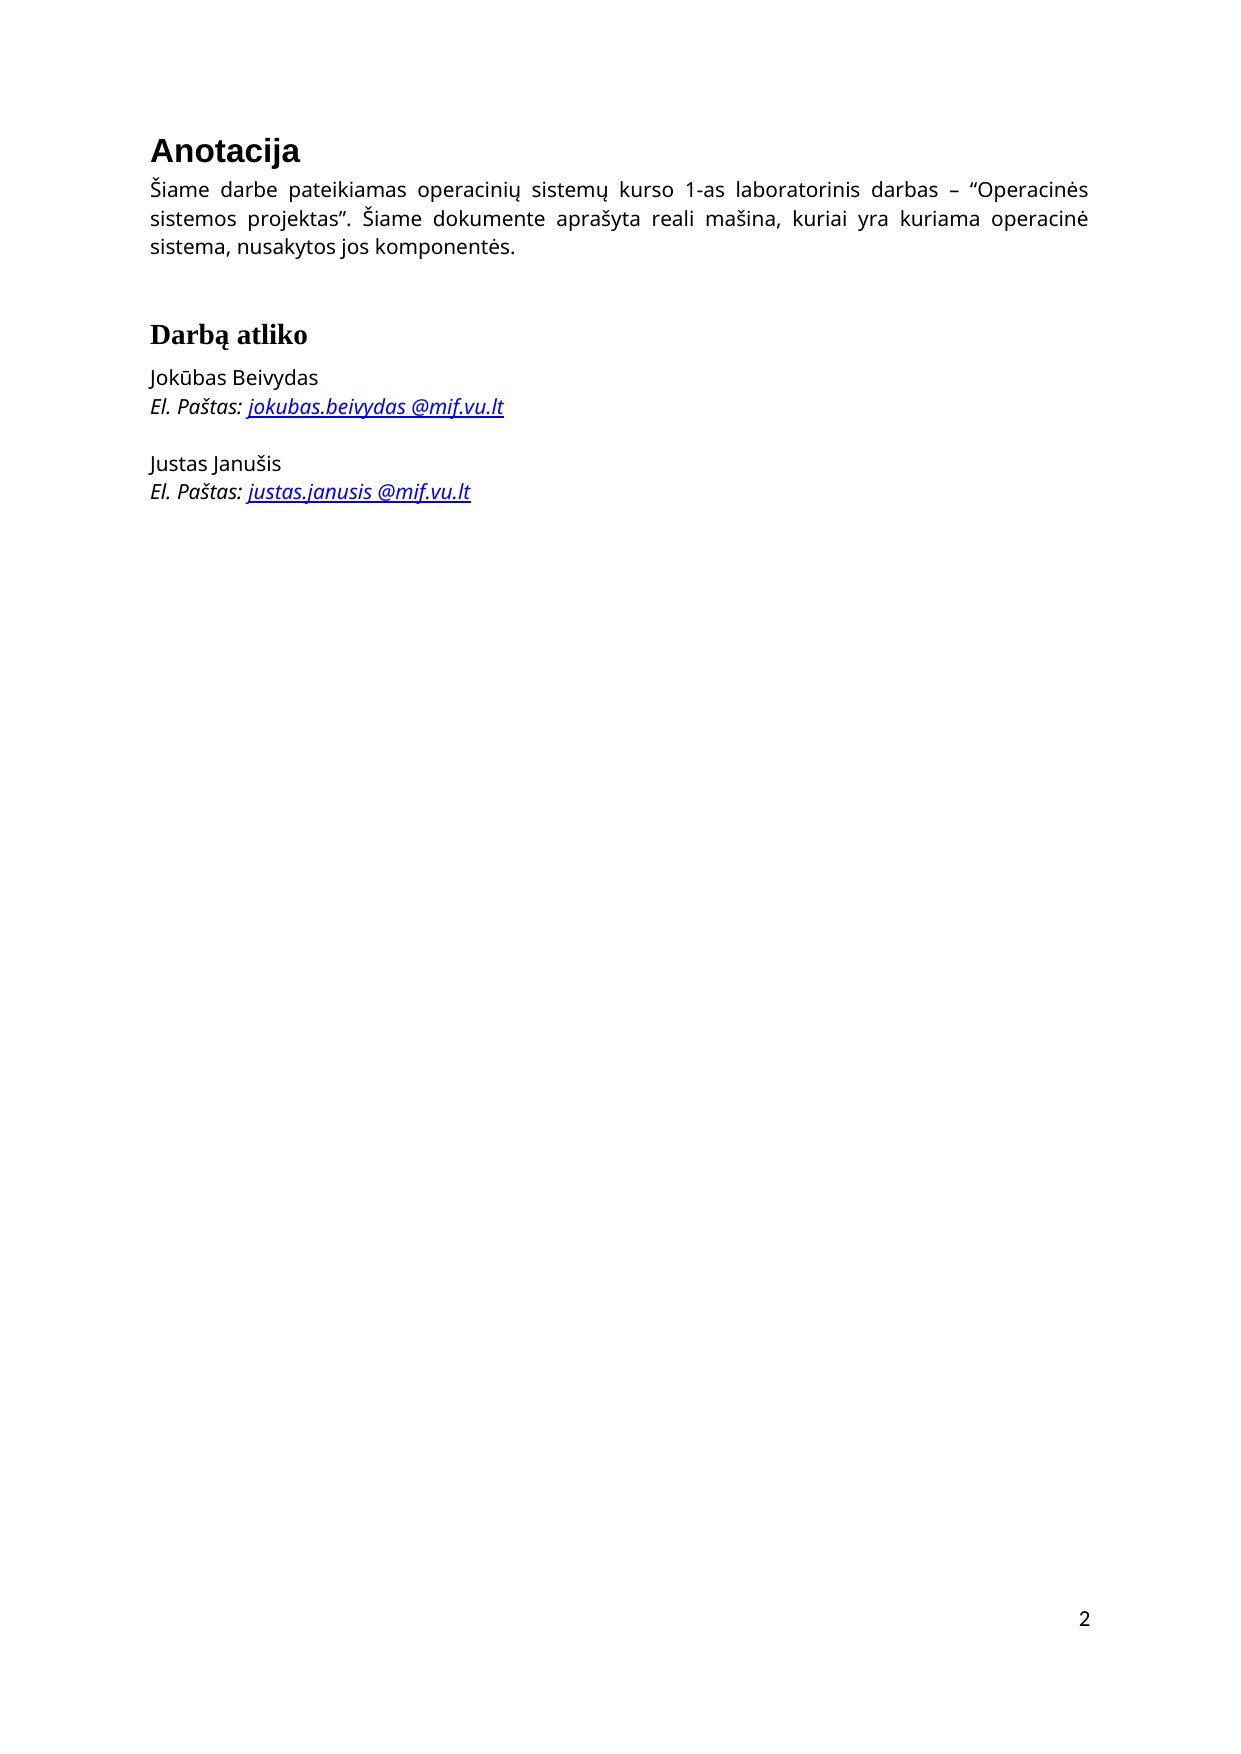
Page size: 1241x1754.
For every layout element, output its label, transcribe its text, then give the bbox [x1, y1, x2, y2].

text Šiame darbe pateikiamas operacinių sistemų kurso 1-as laboratorinis darbas – “Operacinės sistemos projektas”. Šiame dokumente aprašyta reali mašina, kuriai yra kuriama operacinė sistema, nusakytos jos komponentės. [150, 175, 1090, 261]
subtitle Anotacija [150, 131, 1090, 169]
text Jokūbas Beivydas [150, 363, 1090, 392]
text Darbą atliko [150, 317, 1090, 351]
text El. Paštas: jokubas.beivydas @mif.vu.lt [150, 392, 1090, 420]
text Justas Janušis [150, 449, 1090, 477]
text El. Paštas: justas.janusis @mif.vu.lt [150, 477, 1090, 506]
